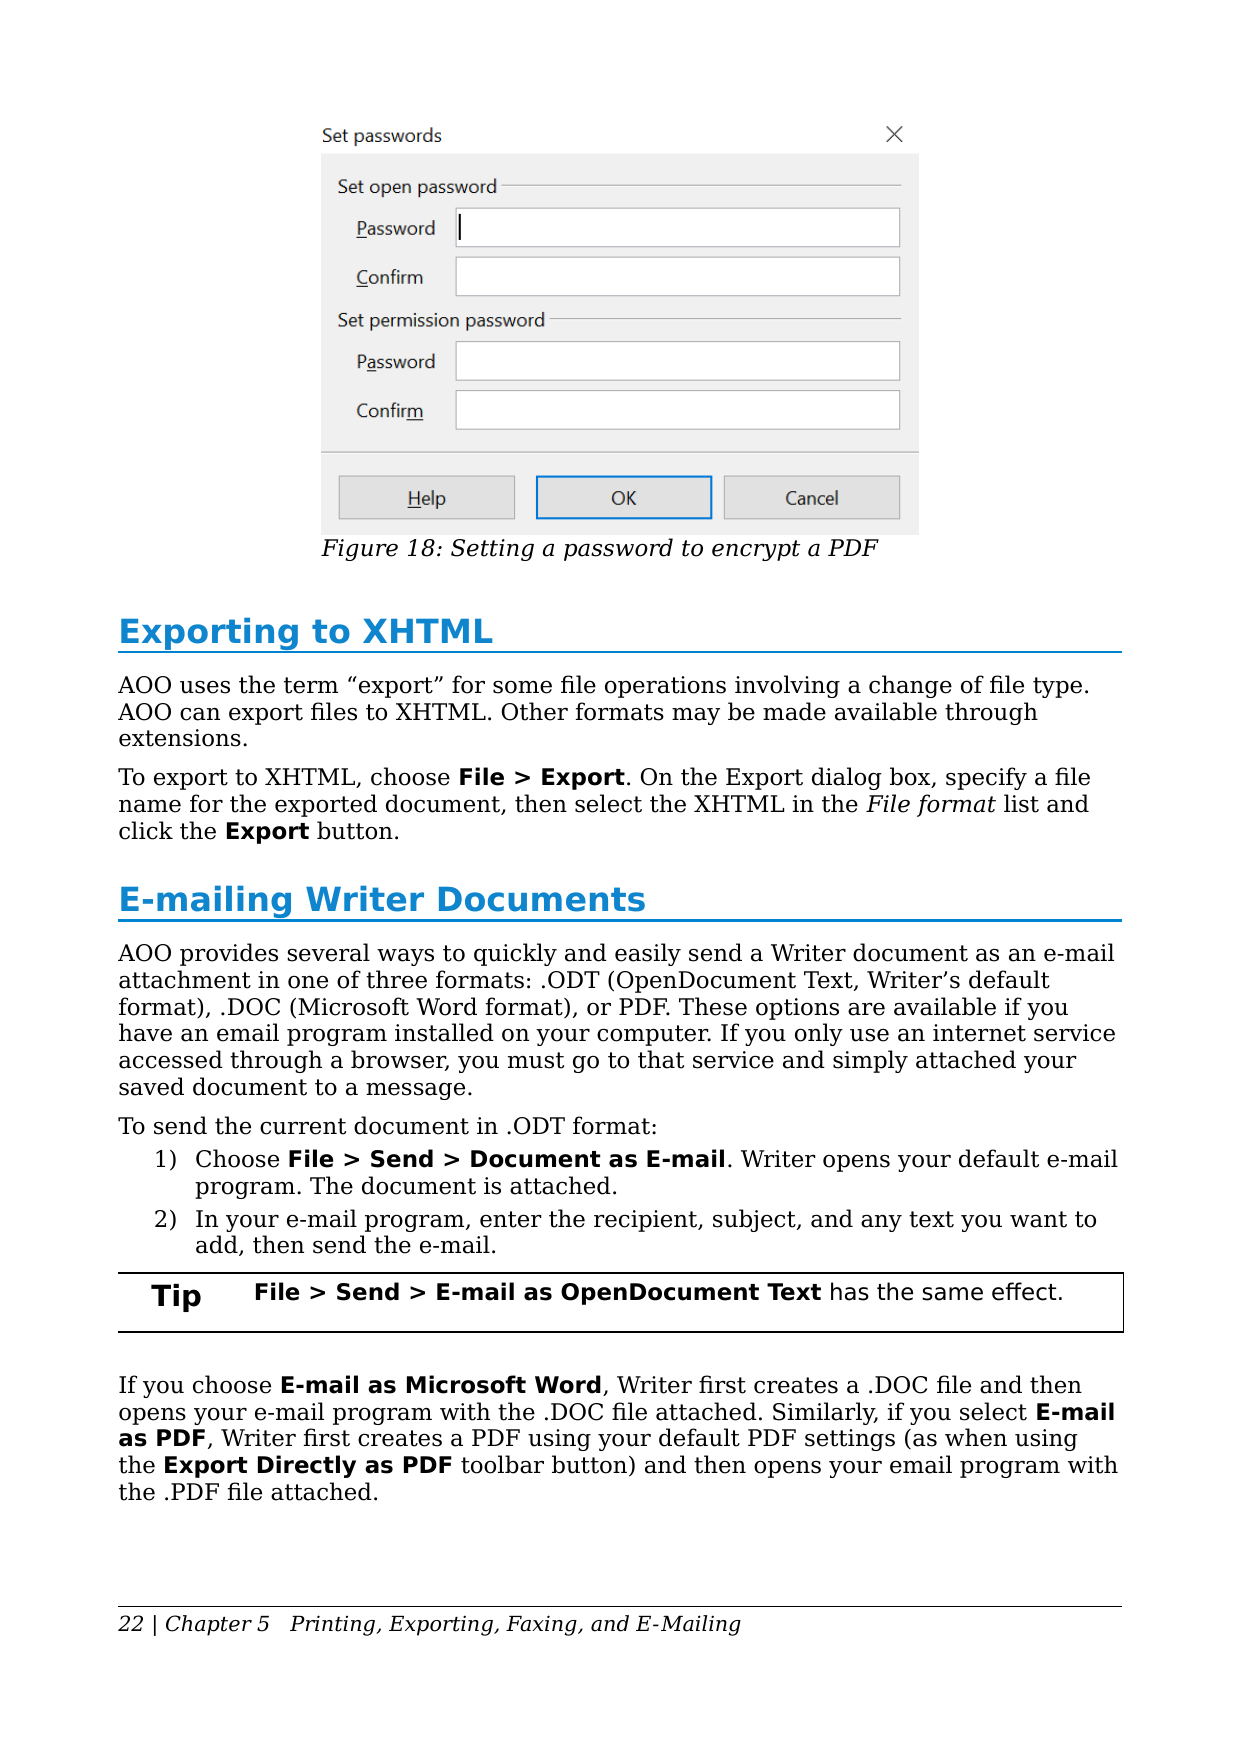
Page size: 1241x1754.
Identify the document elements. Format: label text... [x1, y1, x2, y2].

list Choose File > Send > Document as E-mail. Writer opens your default e-mail program. The document is attached. [177, 1146, 1122, 1199]
subtitle Exporting to XHTML [118, 612, 1122, 651]
table_header Tip [118, 1274, 235, 1331]
text If you choose E-mail as Microsoft Word, Writer first creates a .DOC file and then opens your e-mail program with the .DOC file attached. Similarly, if you select E-mail as PDF, Writer first creates a PDF using your default PDF settings (as when using the Export Directly as PDF toolbar button) and then opens your email program with the .PDF file attached. [118, 1372, 1122, 1505]
list To send the current document in .ODT format: [118, 1113, 1122, 1140]
text AOO uses the term “export” for some file operations involving a change of file type. AOO can export files to XHTML. Other formats may be made available through extensions. [118, 672, 1122, 752]
subtitle E-mailing Writer Documents [118, 881, 1122, 919]
picture [321, 118, 919, 535]
list In your e-mail program, enter the recipient, subject, and any text you want to add, then send the e-mail. [177, 1206, 1122, 1259]
table_header File > Send > E-mail as OpenDocument Text has the same effect. [235, 1274, 1123, 1331]
text Figure 18: Setting a password to encrypt a PDF [322, 535, 919, 562]
text AOO provides several ways to quickly and easily send a Writer document as an e-mail attachment in one of three formats: .ODT (OpenDocument Text, Writer’s default format), .DOC (Microsoft Word format), or PDF. These options are available if you have an email program installed on your computer. If you only use an internet service accessed through a browser, you must go to that service and simply attached your saved document to a message. [118, 941, 1122, 1101]
text To export to XHTML, choose File > Export. On the Export dialog box, specify a file name for the exported document, then select the XHTML in the File format list and click the Export button. [118, 764, 1122, 844]
